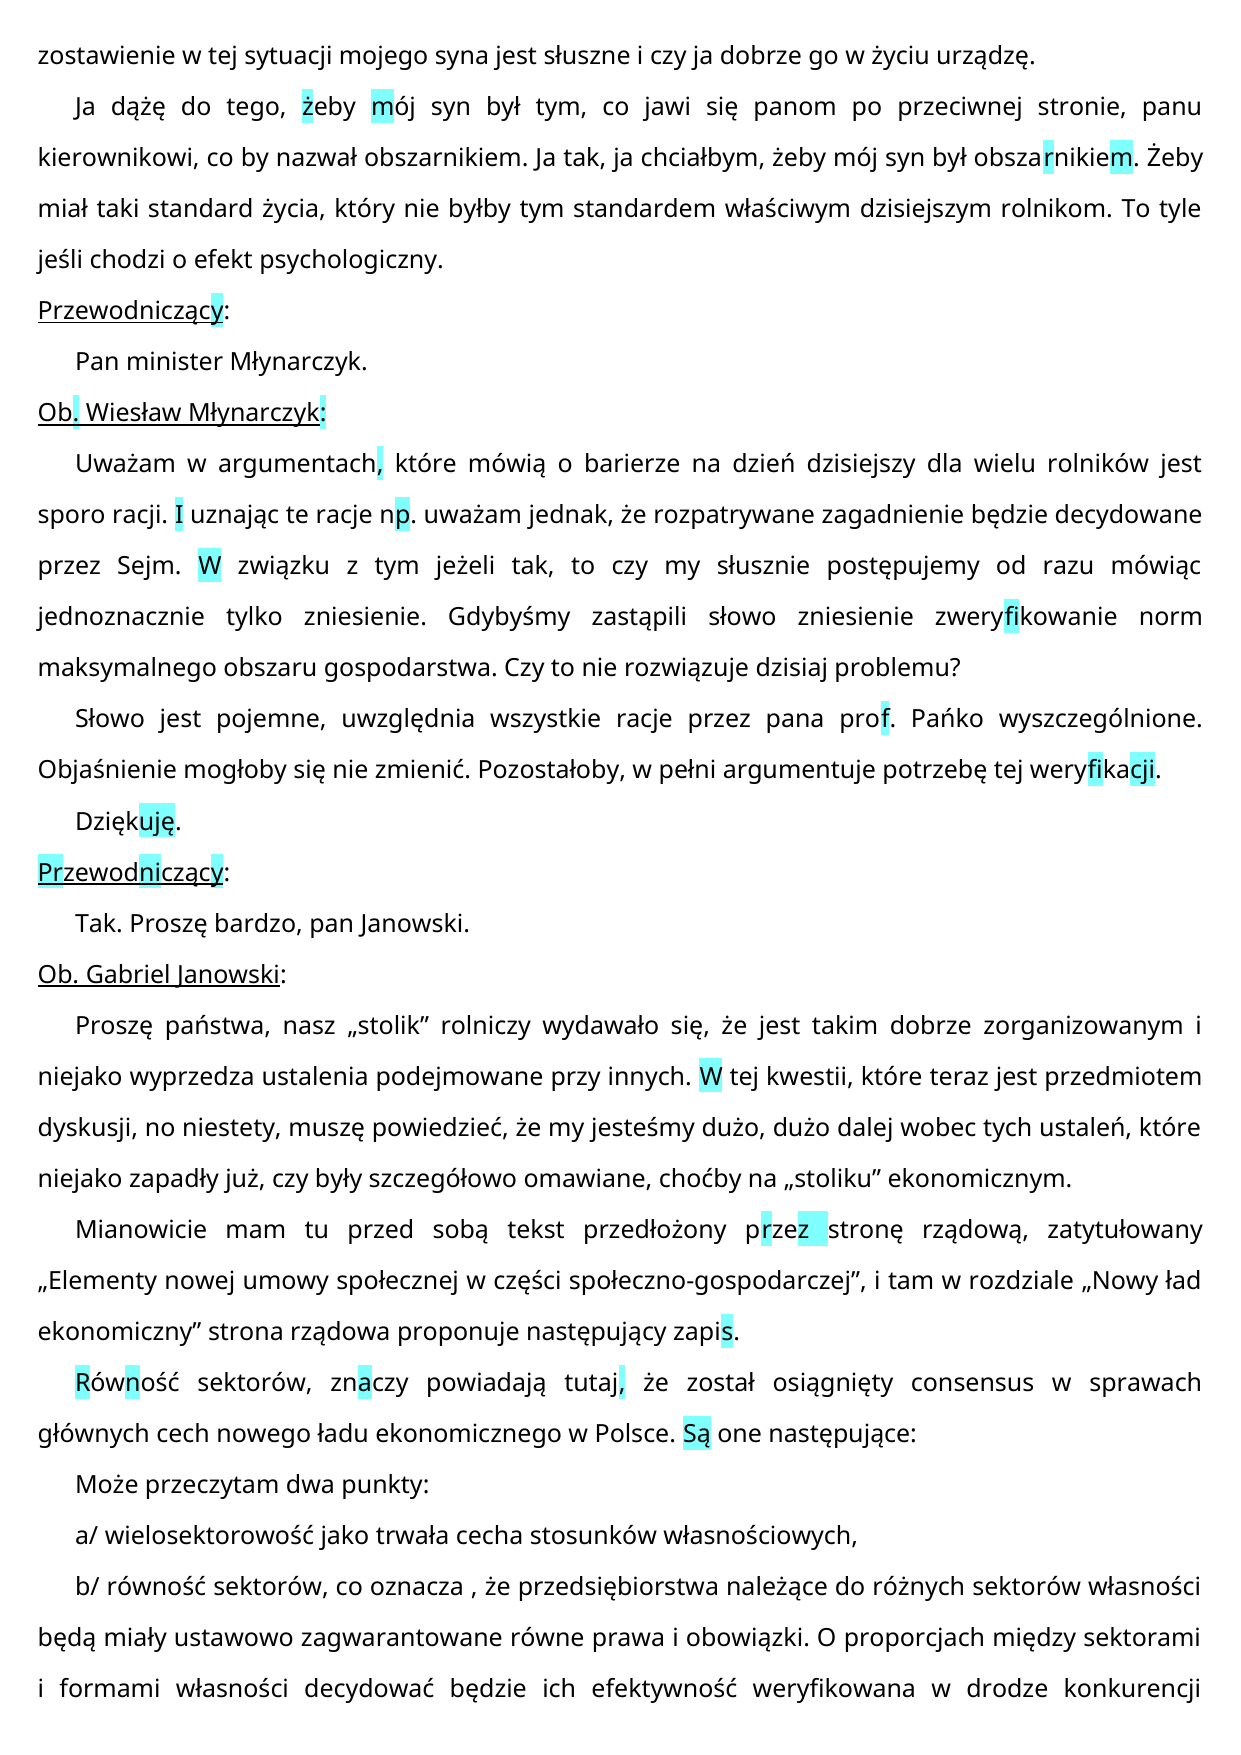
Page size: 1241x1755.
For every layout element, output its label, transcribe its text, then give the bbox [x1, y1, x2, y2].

text Proszę państwa, nasz „stolik” rolniczy wydawało się, że jest takim dobrze zorganizowanym i niejako wyprzedza ustalenia podejmowane przy innych. W tej kwestii, które teraz jest przedmiotem dyskusji, no niestety, muszę powiedzieć, że my jesteśmy dużo, dużo dalej wobec tych ustaleń, które niejako zapadły już, czy były szczegółowo omawiane, choćby na „stoliku” ekonomicznym. [37, 1007, 1203, 1194]
text Ja dążę do tego, żeby mój syn był tym, co jawi się panom po przeciwnej stronie, panu kierownikowi, co by nazwał obszarnikiem. Ja tak, ja chciałbym, żeby mój syn był obszarnikiem. Żeby miał taki standard życia, który nie byłby tym standardem właściwym dzisiejszym rolnikom. To tyle jeśli chodzi o efekt psychologiczny. [37, 88, 1203, 276]
text Tak. Proszę bardzo, pan Janowski. [37, 905, 1203, 939]
text Ob. Wiesław Młynarczyk: [37, 395, 1203, 429]
text Dziękuję. [37, 803, 1203, 837]
text Przewodniczący: [37, 293, 1203, 327]
text Przewodniczący: [37, 854, 1203, 888]
text zostawienie w tej sytuacji mojego syna jest słuszne i czy ja dobrze go w życiu urządzę. [37, 37, 1203, 72]
text Równość sektorów, znaczy powiadają tutaj, że został osiągnięty consensus w sprawach głównych cech nowego ładu ekonomicznego w Polsce. Są one następujące: [37, 1364, 1203, 1450]
text Może przeczytam dwa punkty: [37, 1467, 1203, 1501]
text Uważam w argumentach, które mówią o barierze na dzień dzisiejszy dla wielu rolników jest sporo racji. I uznając te racje np. uważam jednak, że rozpatrywane zagadnienie będzie decydowane przez Sejm. W związku z tym jeżeli tak, to czy my słusznie postępujemy od razu mówiąc jednoznacznie tylko zniesienie. Gdybyśmy zastąpili słowo zniesienie zweryfikowanie norm maksymalnego obszaru gospodarstwa. Czy to nie rozwiązuje dzisiaj problemu? [37, 446, 1203, 684]
text b/ równość sektorów, co oznacza , że przedsiębiorstwa należące do różnych sektorów własności będą miały ustawowo zagwarantowane równe prawa i obowiązki. O proporcjach między sektorami i formami własności decydować będzie ich efektywność weryfikowana w drodze konkurencji [37, 1569, 1203, 1705]
text Ob. Gabriel Janowski: [37, 956, 1203, 990]
text a/ wielosektorowość jako trwała cecha stosunków własnościowych, [37, 1518, 1203, 1552]
text Mianowicie mam tu przed sobą tekst przedłożony przez stronę rządową, zatytułowany „Elementy nowej umowy społecznej w części społeczno-gospodarczej”, i tam w rozdziale „Nowy ład ekonomiczny” strona rządowa proponuje następujący zapis. [37, 1211, 1203, 1348]
text Pan minister Młynarczyk. [37, 344, 1203, 378]
text Słowo jest pojemne, uwzględnia wszystkie racje przez pana prof. Pańko wyszczególnione. Objaśnienie mogłoby się nie zmienić. Pozostałoby, w pełni argumentuje potrzebę tej weryfikacji. [37, 701, 1203, 786]
